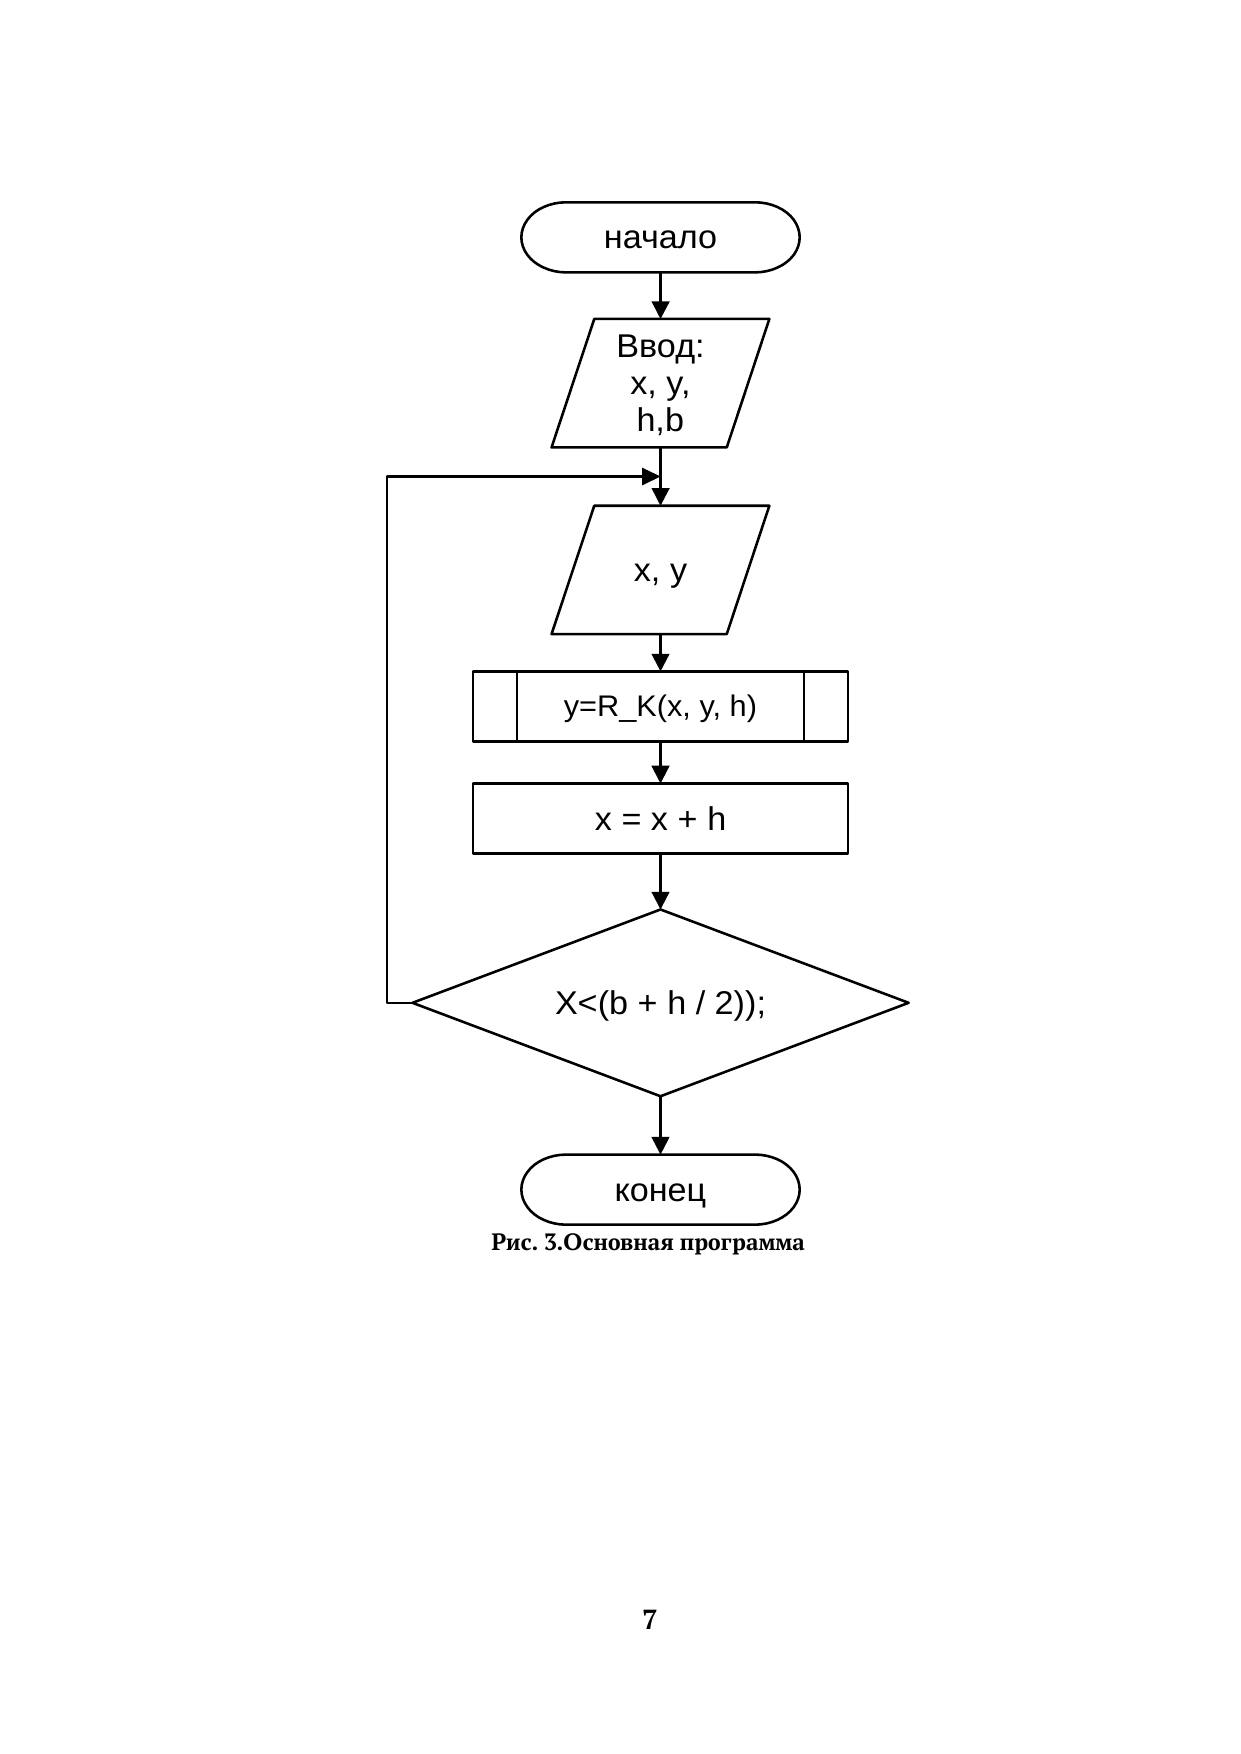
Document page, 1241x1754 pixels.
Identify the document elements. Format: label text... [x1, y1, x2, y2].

text Рис. 3.Основная программа [385, 200, 911, 1255]
